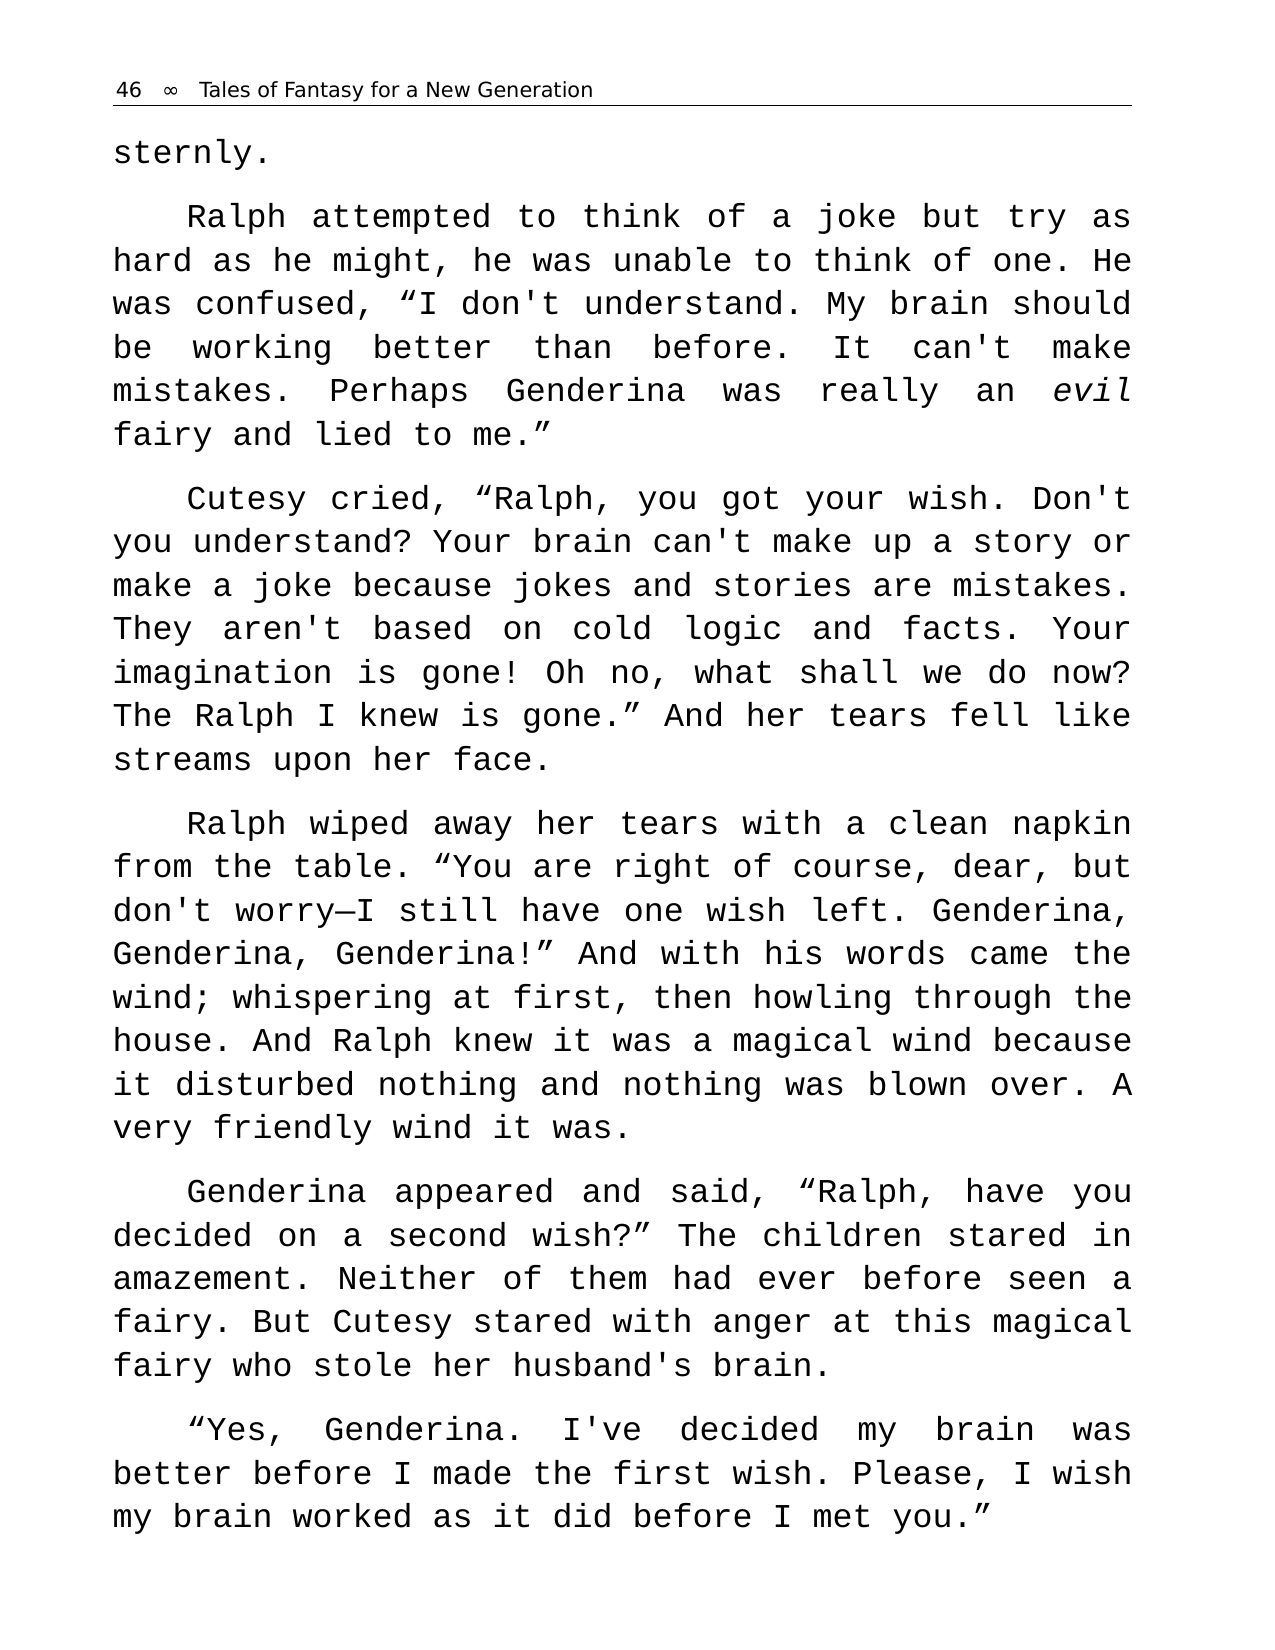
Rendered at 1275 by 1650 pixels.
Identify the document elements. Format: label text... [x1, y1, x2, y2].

text Ralph wiped away her tears with a clean napkin from the table. “You are right of course, dear, but don't worry—I still have one wish left. Genderina, Genderina, Genderina!” And with his words came the wind; whispering at first, then howling through the house. And Ralph knew it was a magical wind because it disturbed nothing and nothing was blown over. A very friendly wind it was. [112, 807, 1132, 1148]
text Genderina appeared and said, “Ralph, have you decided on a second wish?” The children stared in amazement. Neither of them had ever before seen a fairy. But Cutesy stared with anger at this magical fairy who stole her husband's brain. [112, 1175, 1132, 1386]
text Ralph attempted to think of a joke but try as hard as he might, he was unable to think of one. He was confused, “I don't understand. My brain should be working better than before. It can't make mistakes. Perhaps Genderina was really an evil fairy and lied to me.” [112, 200, 1132, 455]
text Cutesy cried, “Ralph, you got your wish. Don't you understand? Your brain can't make up a story or make a joke because jokes and stories are mistakes. They aren't based on cold logic and facts. Your imagination is gone! Oh no, what shall we do now? The Ralph I knew is gone.” And her tears fell like streams upon her face. [112, 482, 1132, 780]
text “Yes, Genderina. I've decided my brain was better before I made the first wish. Please, I wish my brain worked as it did before I met you.” [112, 1413, 1132, 1538]
text sternly. [112, 136, 1132, 174]
